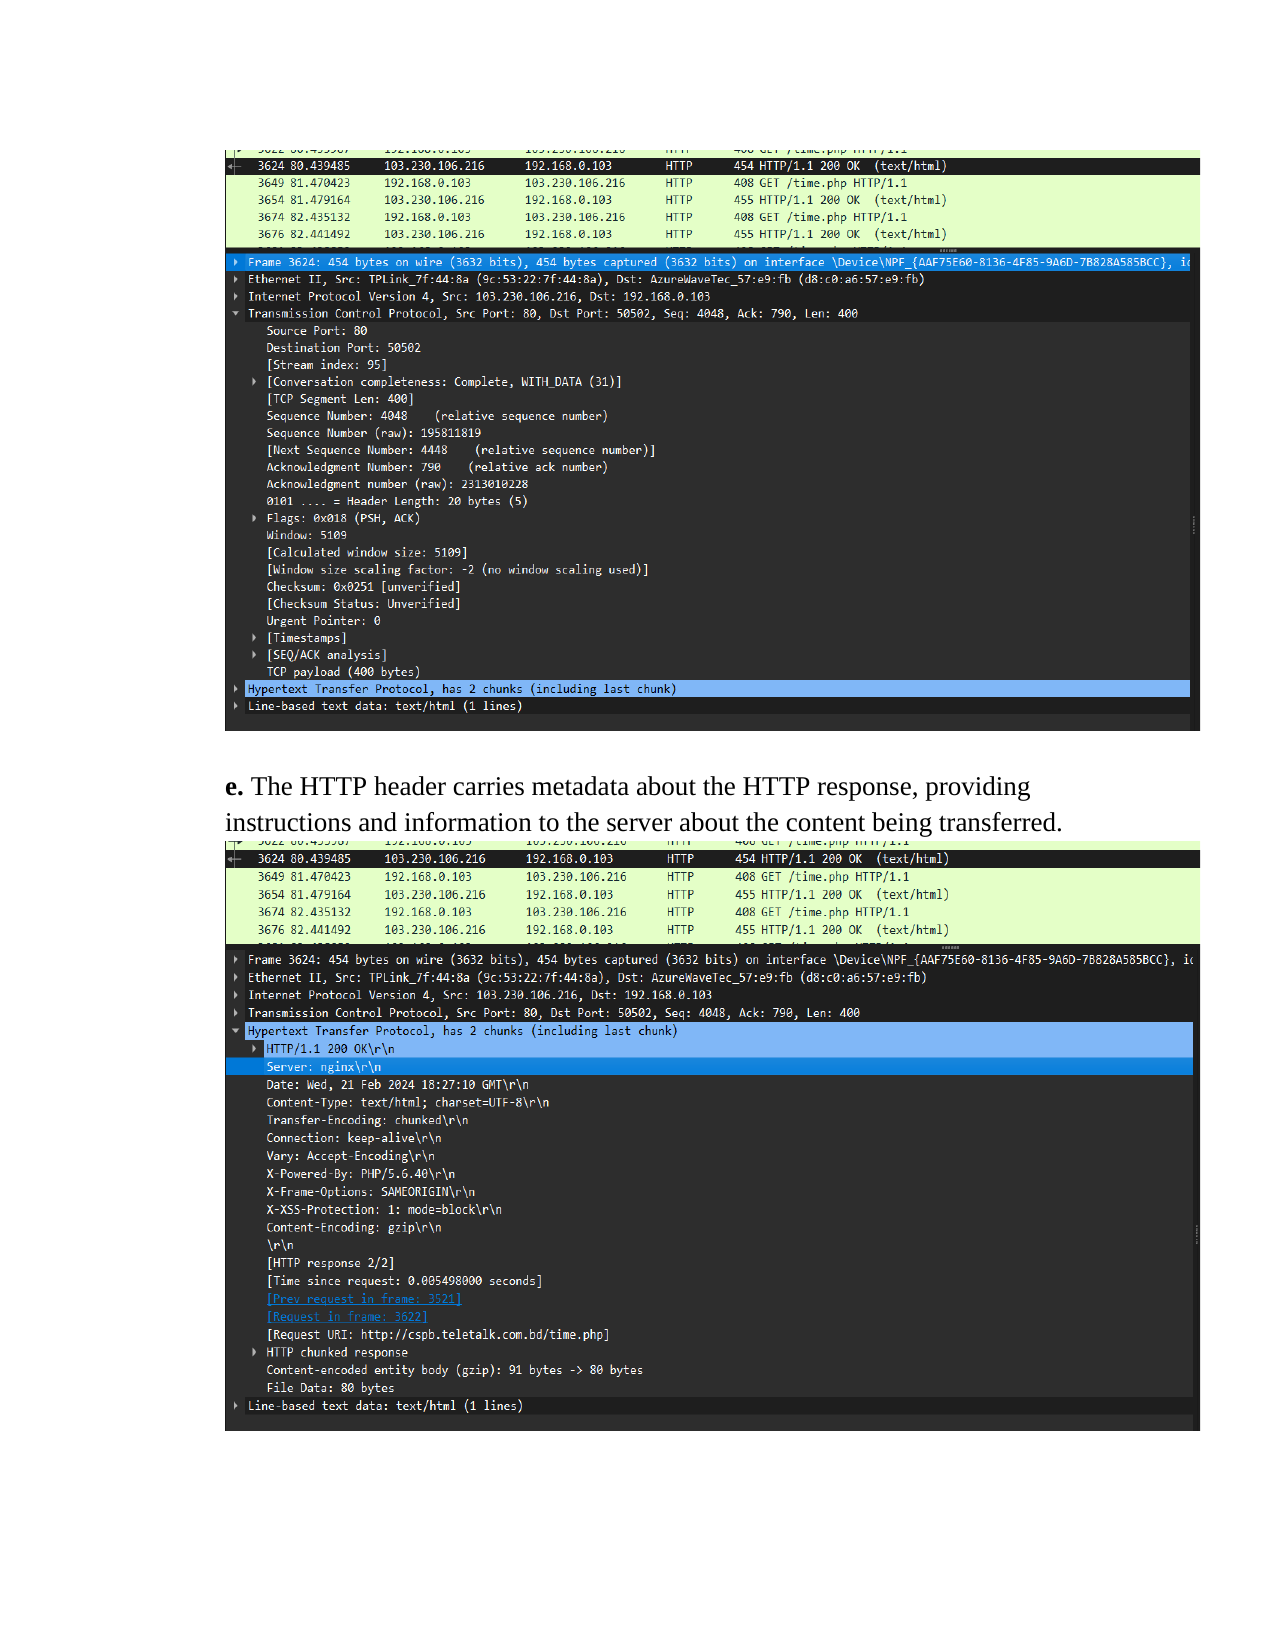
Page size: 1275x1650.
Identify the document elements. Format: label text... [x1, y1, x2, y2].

picture [225, 150, 1200, 731]
picture [225, 841, 1200, 1431]
text e. The HTTP header carries metadata about the HTTP response, providing instructions and information to the server about the content being transferred. [225, 770, 1125, 837]
